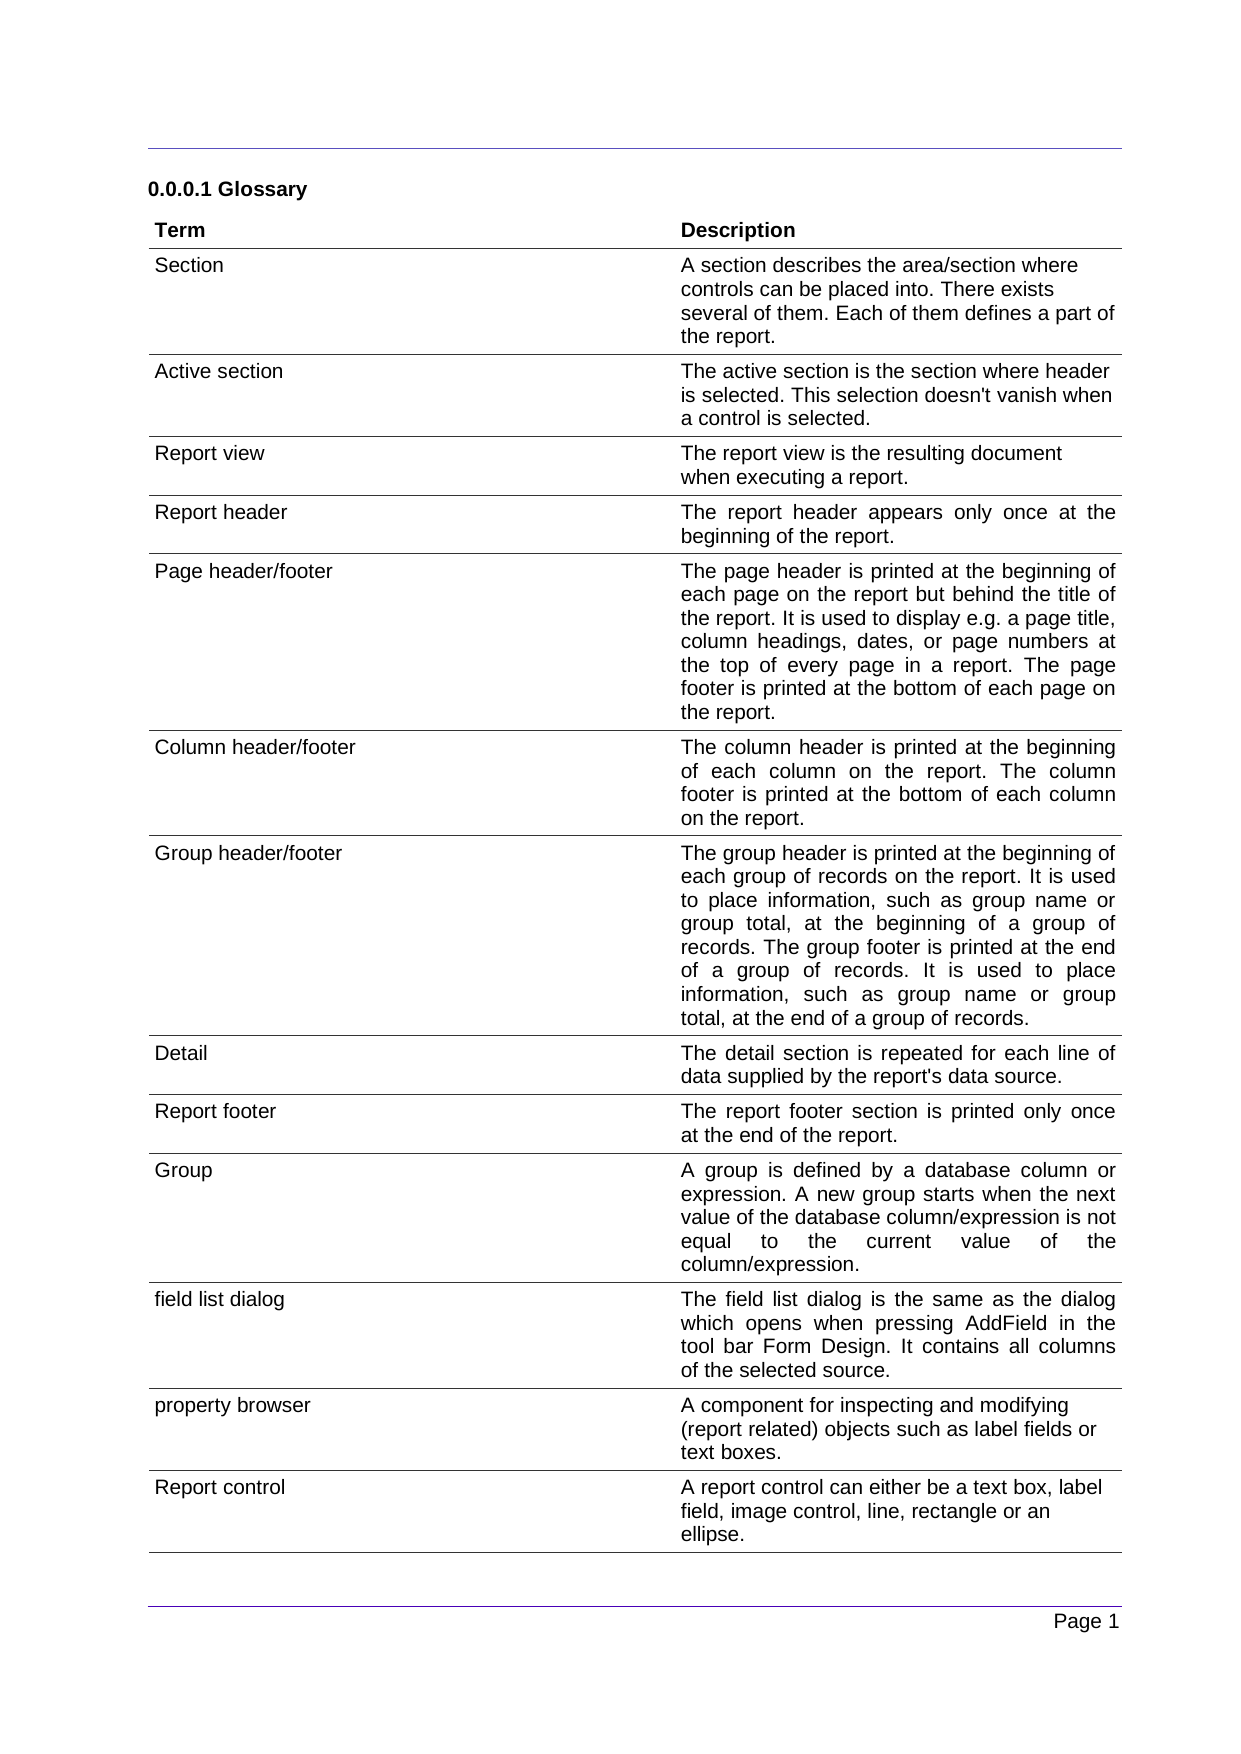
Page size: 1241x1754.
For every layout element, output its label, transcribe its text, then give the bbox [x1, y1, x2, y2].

table_cell The column header is printed at the beginning of each column on the report. The column footer is printed at the bottom of each column on the report. [675, 731, 1122, 835]
table_cell Report footer [149, 1095, 675, 1153]
table_cell Section [149, 249, 675, 354]
table_cell Report header [149, 496, 675, 553]
table_cell A report control can either be a text box, label field, image control, line, rectangle or an ellipse. [675, 1471, 1122, 1552]
table_cell A group is defined by a database column or expression. A new group starts when the next value of the database column/expression is not equal to the current value of the column/expression. [675, 1154, 1122, 1282]
table_cell The page header is printed at the beginning of each page on the report but behind the title of the report. It is used to display e.g. a page title, column headings, dates, or page numbers at the top of every page in a report. The page footer is printed at the bottom of each page on the report. [675, 554, 1122, 730]
table_cell The report footer section is printed only once at the end of the report. [675, 1095, 1122, 1153]
table_cell The group header is printed at the beginning of each group of records on the report. It is used to place information, such as group name or group total, at the beginning of a group of records. The group footer is printed at the end of a group of records. It is used to place information, such as group name or group total, at the end of a group of records. [675, 836, 1122, 1035]
table_cell Detail [149, 1036, 675, 1094]
table_header Term [149, 213, 675, 248]
table_cell Page header/footer [149, 554, 675, 730]
table_cell Report view [149, 437, 675, 495]
subtitle Glossary [148, 177, 1122, 201]
table_cell Column header/footer [149, 731, 675, 835]
table_header Description [675, 213, 1122, 248]
table_cell The detail section is repeated for each line of data supplied by the report's data source. [675, 1036, 1122, 1094]
table_cell Report control [149, 1471, 675, 1552]
table_cell A section describes the area/section where controls can be placed into. There exists several of them. Each of them defines a part of the report. [675, 249, 1122, 354]
table_cell The field list dialog is the same as the dialog which opens when pressing AddField in the tool bar Form Design. It contains all columns of the selected source. [675, 1283, 1122, 1388]
table_cell The active section is the section where header is selected. This selection doesn't vanish when a control is selected. [675, 355, 1122, 436]
table_cell The report header appears only once at the beginning of the report. [675, 496, 1122, 553]
table_cell property browser [149, 1389, 675, 1470]
table_cell Group [149, 1154, 675, 1282]
table_cell Active section [149, 355, 675, 436]
table_cell field list dialog [149, 1283, 675, 1388]
table_cell Group header/footer [149, 836, 675, 1035]
table_cell The report view is the resulting document when executing a report. [675, 437, 1122, 495]
table_cell A component for inspecting and modifying (report related) objects such as label fields or text boxes. [675, 1389, 1122, 1470]
